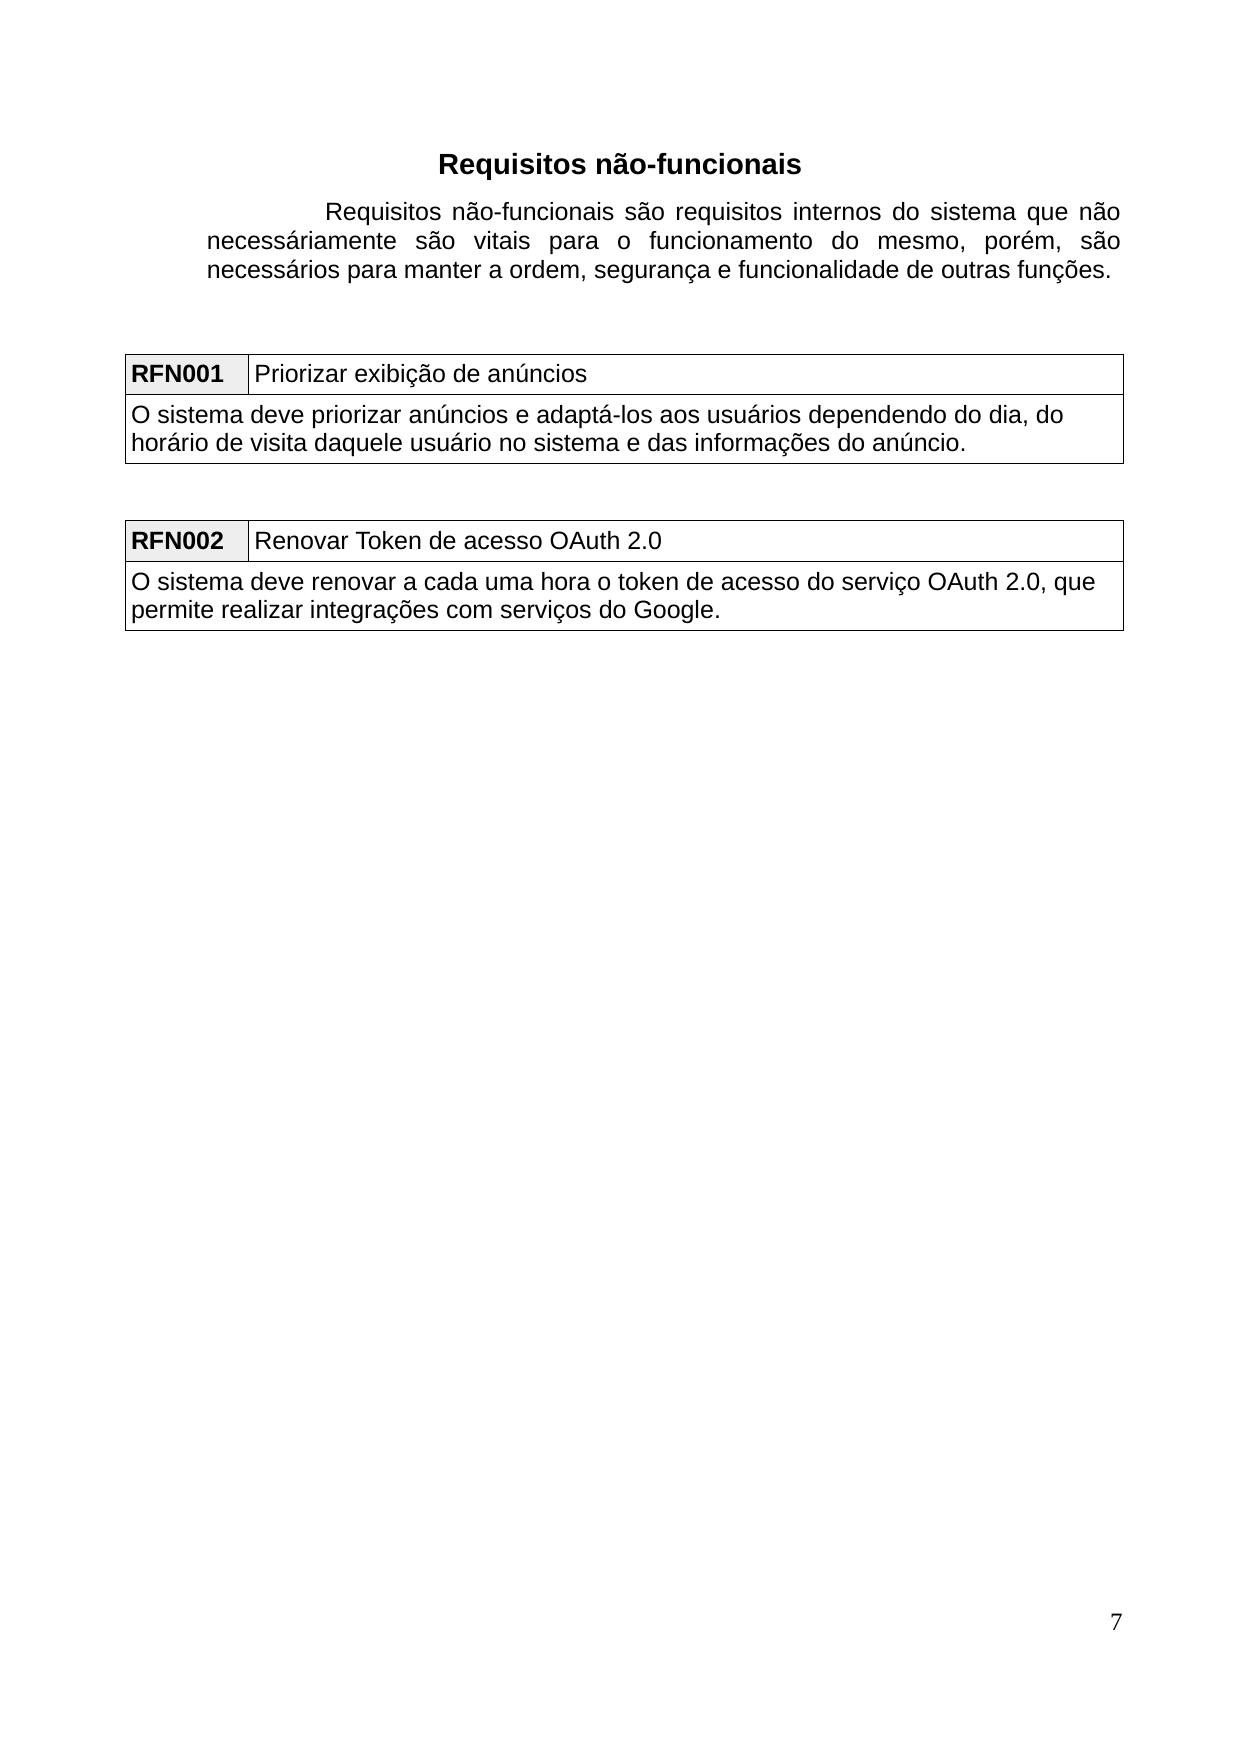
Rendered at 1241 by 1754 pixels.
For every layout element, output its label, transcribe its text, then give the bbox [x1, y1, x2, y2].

table_header RFN001 [126, 355, 248, 394]
text Requisitos não-funcionais são requisitos internos do sistema que não necessáriamente são vitais para o funcionamento do mesmo, porém, são necessários para manter a ordem, segurança e funcionalidade de outras funções. [207, 197, 1122, 283]
table_header RFN002 [126, 521, 248, 561]
table_header Priorizar exibição de anúncios [249, 355, 1123, 394]
table_cell O sistema deve priorizar anúncios e adaptá-los aos usuários dependendo do dia, do horário de visita daquele usuário no sistema e das informações do anúncio. [126, 395, 1123, 463]
text Requisitos não-funcionais [118, 147, 1122, 180]
table_header Renovar Token de acesso OAuth 2.0 [249, 521, 1123, 561]
table_cell O sistema deve renovar a cada uma hora o token de acesso do serviço OAuth 2.0, que permite realizar integrações com serviços do Google. [126, 562, 1123, 630]
